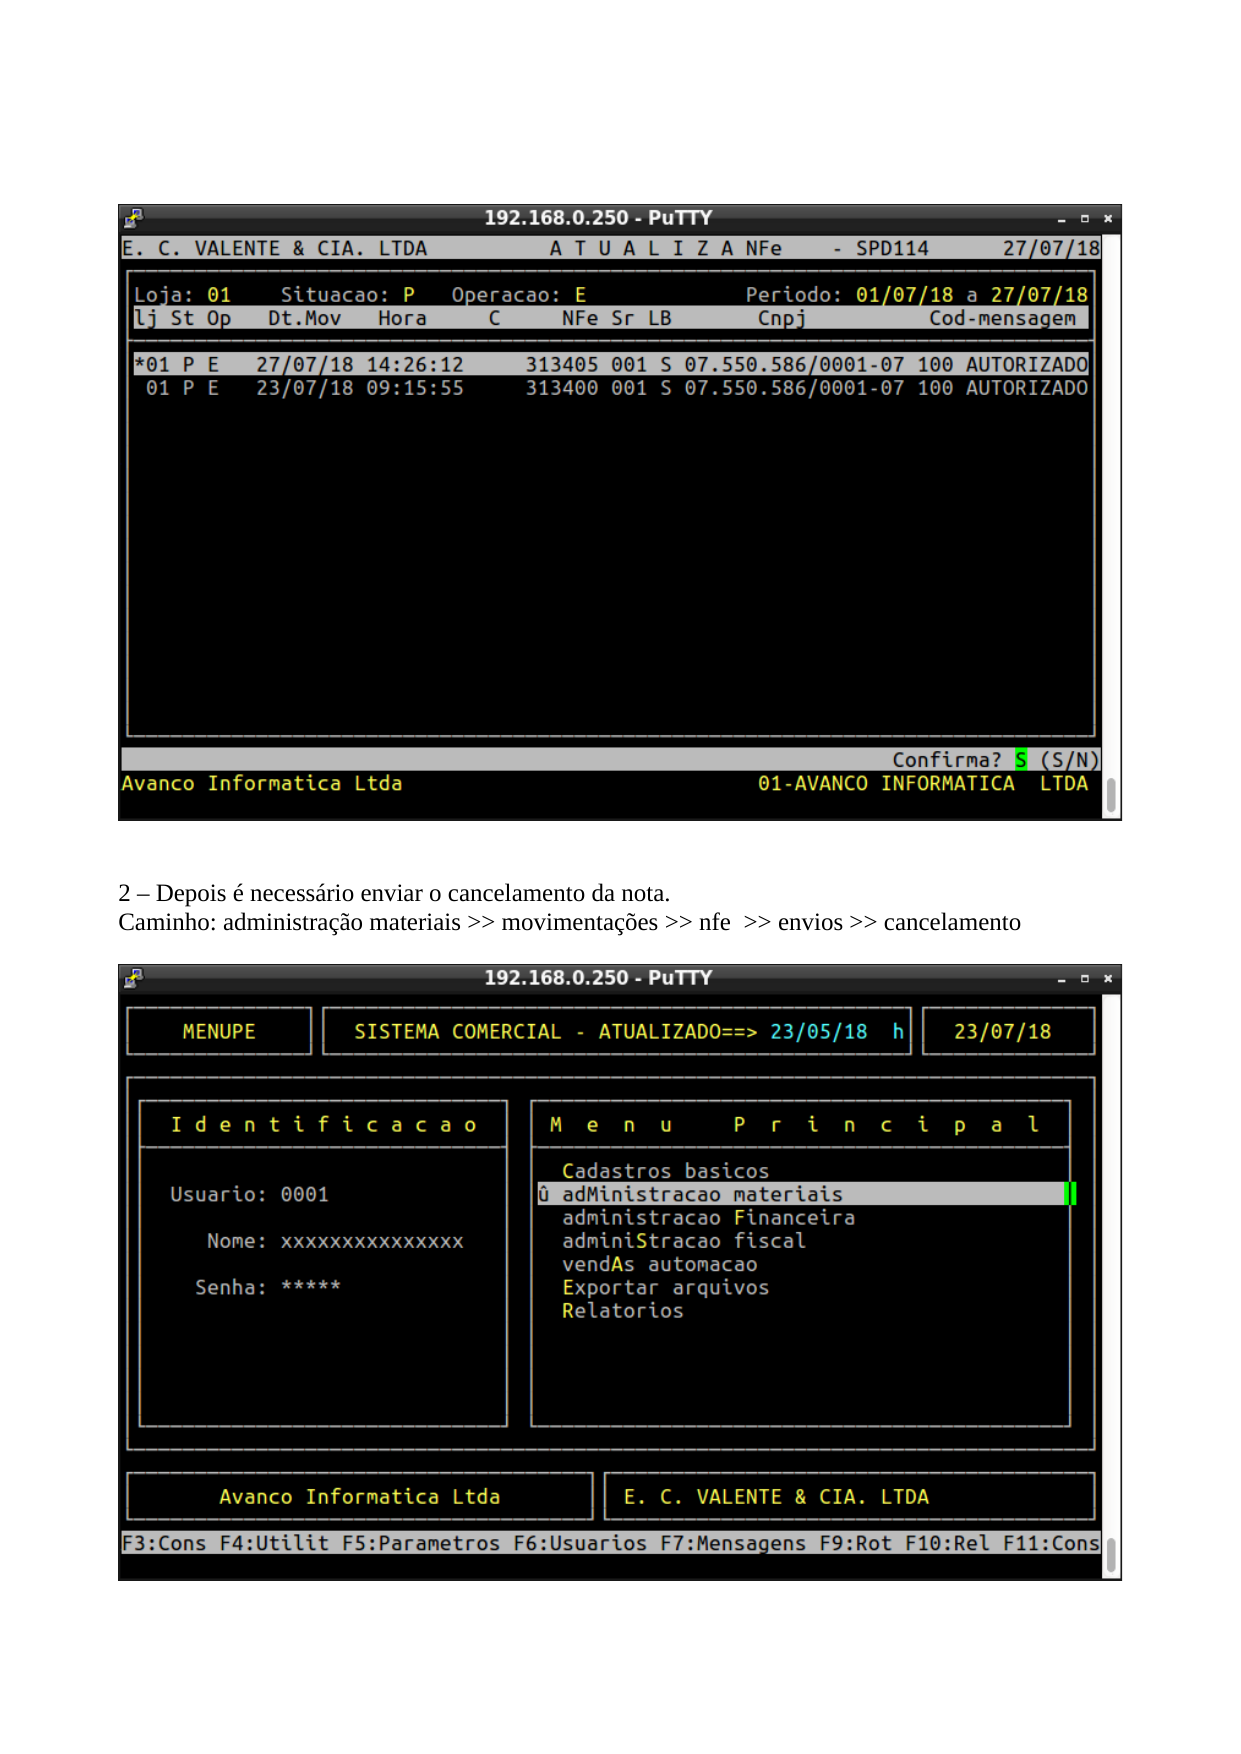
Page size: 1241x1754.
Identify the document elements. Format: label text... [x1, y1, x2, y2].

picture [118, 204, 1123, 821]
text 2 – Depois é necessário enviar o cancelamento da nota. [118, 878, 1122, 907]
text Caminho: administração materiais >> movimentações >> nfe >> envios >> cancelamento [118, 907, 1122, 936]
picture [118, 964, 1123, 1581]
